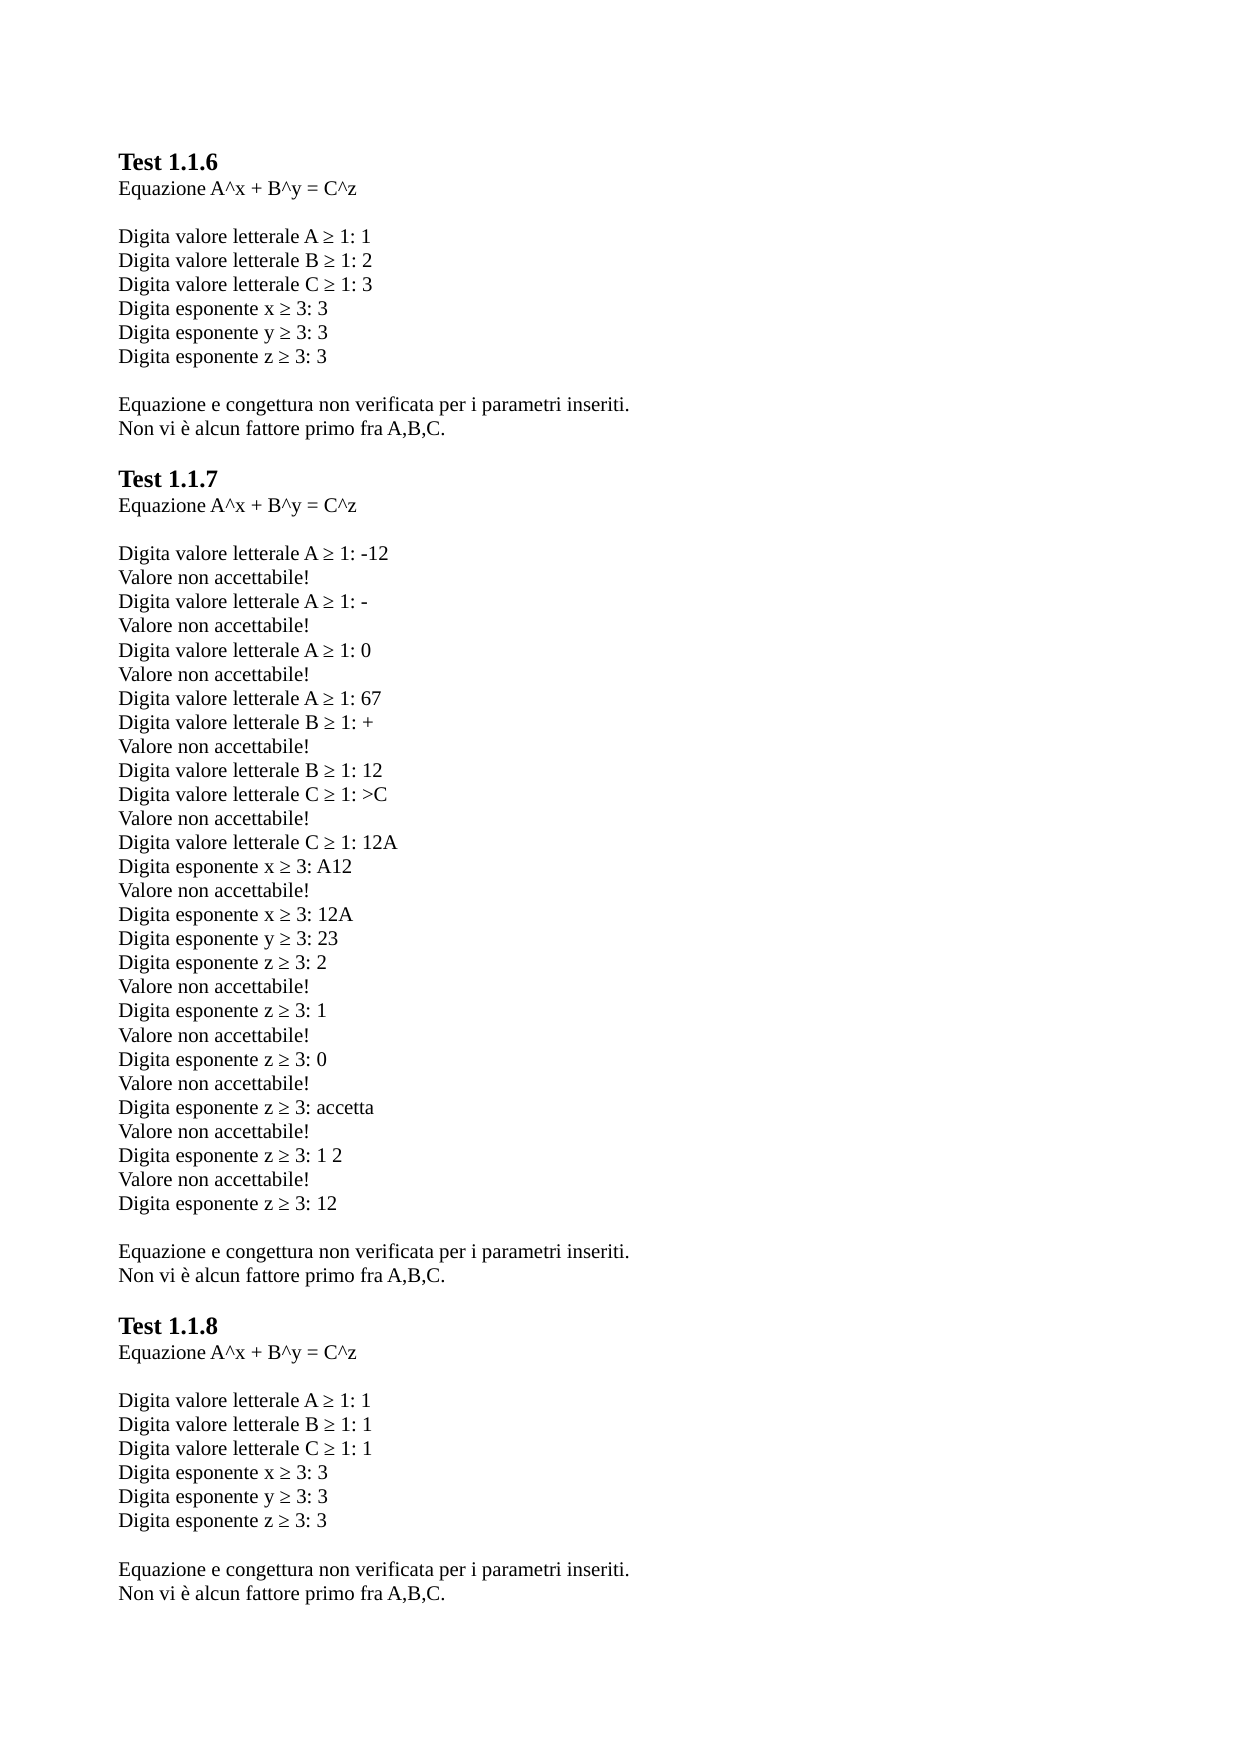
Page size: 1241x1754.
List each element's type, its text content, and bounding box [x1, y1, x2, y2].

text Digita valore letterale B ≥ 1: 12 [118, 758, 1122, 782]
text Test 1.1.6 [118, 147, 1122, 176]
text Equazione A^x + B^y = C^z [118, 176, 1122, 200]
text Digita esponente z ≥ 3: accetta [118, 1095, 1122, 1119]
text Digita esponente x ≥ 3: 12A [118, 902, 1122, 926]
text Digita valore letterale A ≥ 1: -12 [118, 541, 1122, 565]
text Valore non accettabile! [118, 806, 1122, 830]
text Digita valore letterale B ≥ 1: 1 [118, 1412, 1122, 1436]
text Digita esponente z ≥ 3: 1 [118, 998, 1122, 1022]
text Valore non accettabile! [118, 878, 1122, 902]
text Digita valore letterale C ≥ 1: 12A [118, 830, 1122, 854]
text Test 1.1.7 [118, 464, 1122, 493]
text Digita esponente x ≥ 3: A12 [118, 854, 1122, 878]
text Test 1.1.8 [118, 1311, 1122, 1340]
text Valore non accettabile! [118, 1167, 1122, 1191]
text Equazione e congettura non verificata per i parametri inseriti. [118, 1239, 1122, 1263]
text Digita esponente z ≥ 3: 0 [118, 1047, 1122, 1071]
text Digita valore letterale C ≥ 1: 3 [118, 272, 1122, 296]
text Valore non accettabile! [118, 662, 1122, 686]
text Digita esponente z ≥ 3: 12 [118, 1191, 1122, 1215]
text Digita valore letterale A ≥ 1: 67 [118, 686, 1122, 710]
text Digita valore letterale A ≥ 1: 0 [118, 637, 1122, 662]
text Digita esponente z ≥ 3: 3 [118, 1508, 1122, 1532]
text Digita valore letterale B ≥ 1: 2 [118, 248, 1122, 272]
text Digita valore letterale A ≥ 1: 1 [118, 224, 1122, 248]
text Valore non accettabile! [118, 734, 1122, 758]
text Non vi è alcun fattore primo fra A,B,C. [118, 1263, 1122, 1287]
text Valore non accettabile! [118, 1022, 1122, 1047]
text Digita valore letterale C ≥ 1: 1 [118, 1436, 1122, 1460]
text Valore non accettabile! [118, 974, 1122, 998]
text Digita valore letterale B ≥ 1: + [118, 710, 1122, 734]
text Digita valore letterale C ≥ 1: >C [118, 782, 1122, 806]
text Digita esponente y ≥ 3: 23 [118, 926, 1122, 950]
text Valore non accettabile! [118, 565, 1122, 589]
text Non vi è alcun fattore primo fra A,B,C. [118, 1581, 1122, 1605]
text Digita esponente x ≥ 3: 3 [118, 1460, 1122, 1484]
text Digita esponente z ≥ 3: 1 2 [118, 1143, 1122, 1167]
text Equazione e congettura non verificata per i parametri inseriti. [118, 1557, 1122, 1581]
text Digita esponente z ≥ 3: 2 [118, 950, 1122, 974]
text Non vi è alcun fattore primo fra A,B,C. [118, 416, 1122, 440]
text Equazione A^x + B^y = C^z [118, 493, 1122, 517]
text Valore non accettabile! [118, 613, 1122, 637]
text Digita valore letterale A ≥ 1: 1 [118, 1388, 1122, 1412]
text Digita esponente y ≥ 3: 3 [118, 1484, 1122, 1508]
text Digita esponente x ≥ 3: 3 [118, 296, 1122, 320]
text Digita valore letterale A ≥ 1: - [118, 589, 1122, 613]
text Digita esponente y ≥ 3: 3 [118, 320, 1122, 344]
text Valore non accettabile! [118, 1119, 1122, 1143]
text Equazione e congettura non verificata per i parametri inseriti. [118, 392, 1122, 416]
text Digita esponente z ≥ 3: 3 [118, 344, 1122, 368]
text Equazione A^x + B^y = C^z [118, 1340, 1122, 1364]
text Valore non accettabile! [118, 1071, 1122, 1095]
